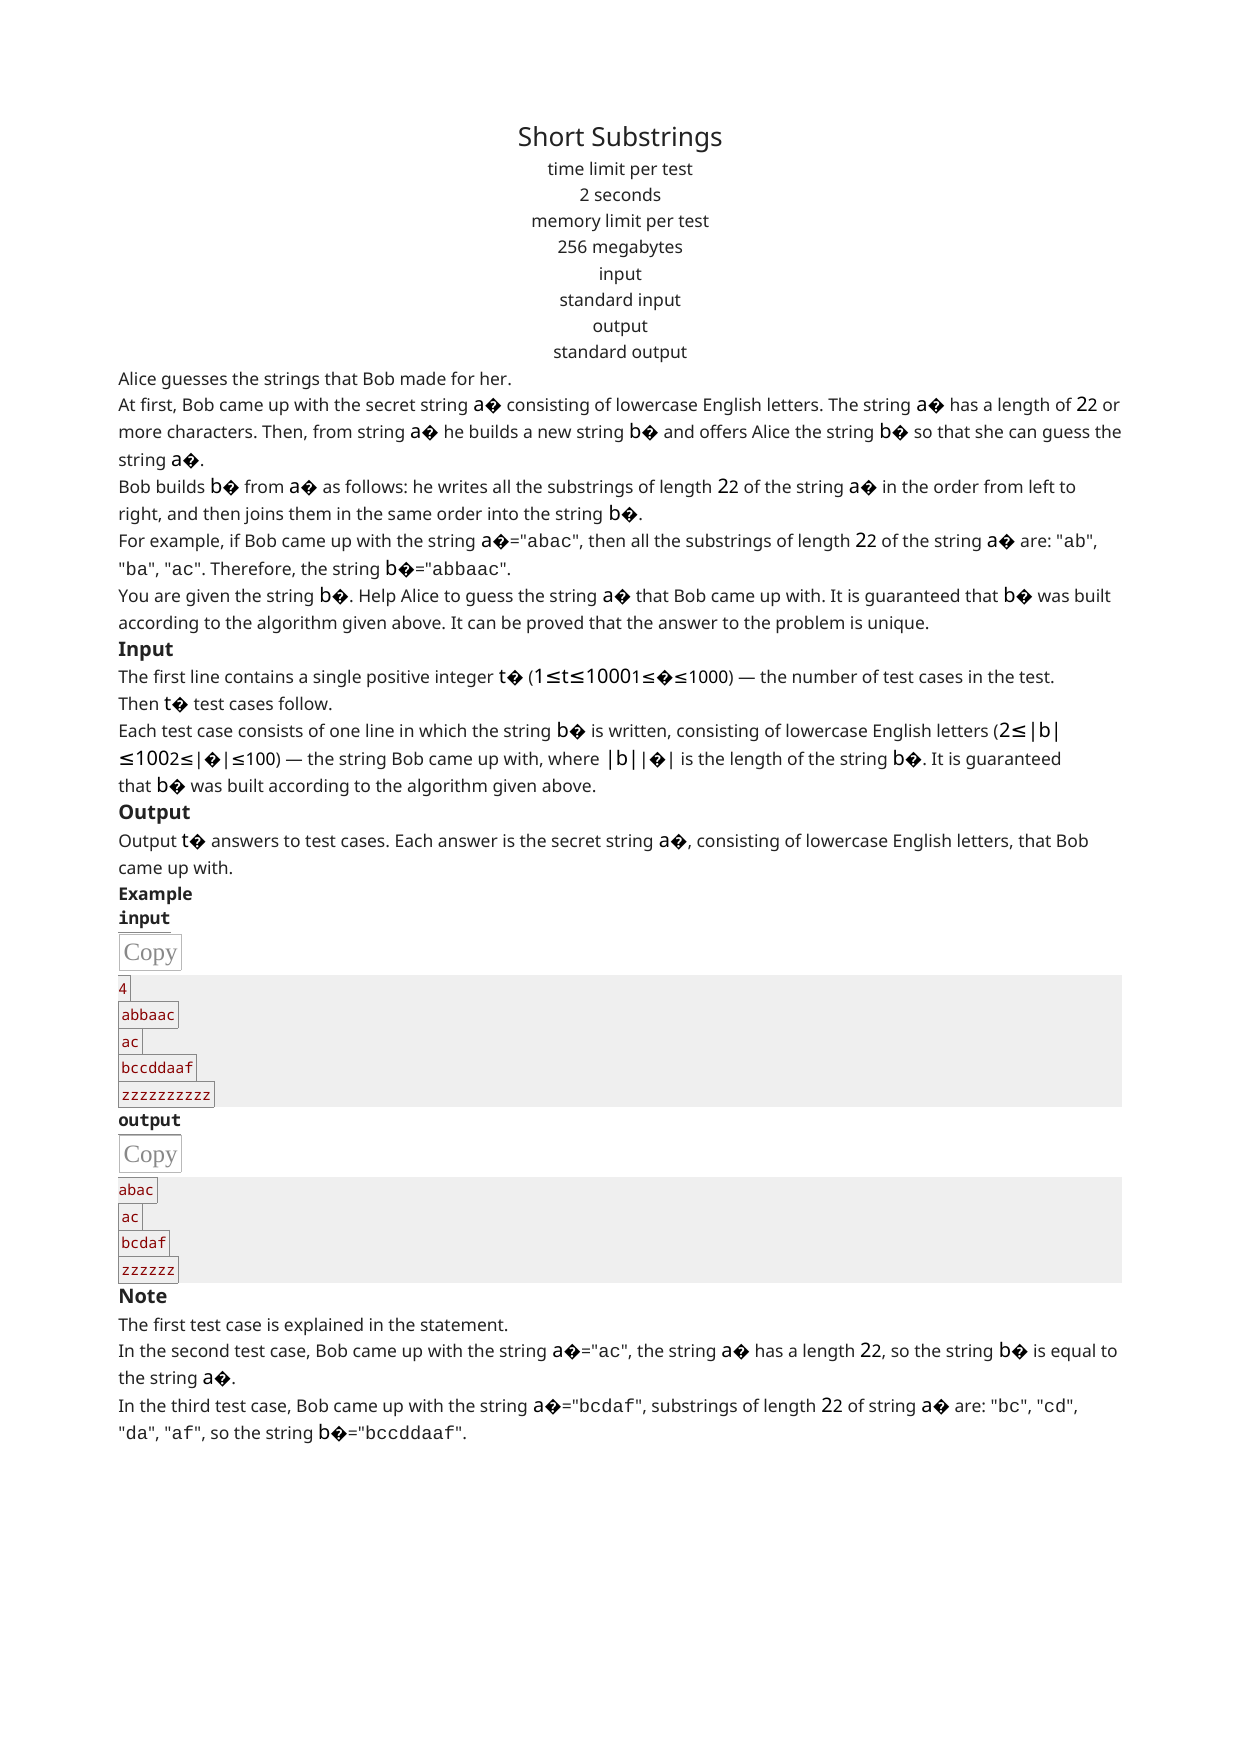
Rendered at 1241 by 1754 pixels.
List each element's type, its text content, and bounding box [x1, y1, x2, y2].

text Note [118, 1283, 1122, 1310]
text In the third test case, Bob came up with the string a�="bcdaf", substrings of length 22 of string a� are: "bc", "cd", "da", "af", so the string b�="bccddaaf". [118, 1391, 1122, 1445]
text abbaac [119, 1002, 178, 1028]
text ac [119, 1029, 142, 1054]
text output [118, 1107, 1122, 1134]
text input [118, 259, 1122, 285]
text In the second test case, Bob came up with the string a�="ac", the string a� has a length 22, so the string b� is equal to the string a�. [118, 1336, 1122, 1391]
text output [118, 311, 1122, 338]
text ac [119, 1204, 142, 1230]
text zzzzzzzzzz [119, 1082, 214, 1107]
text [131, 975, 1122, 1001]
text 2 seconds [118, 180, 1122, 206]
text input [118, 906, 1122, 932]
text [197, 1054, 1122, 1081]
text Input [118, 635, 1122, 662]
text Alice guesses the strings that Bob made for her. [118, 364, 1122, 390]
text [170, 1230, 1122, 1256]
text [179, 1001, 1122, 1028]
text [143, 1203, 1122, 1230]
text Output t� answers to test cases. Each answer is the secret string a�, consisting of lowercase English letters, that Bob came up with. [118, 826, 1122, 879]
text memory limit per test [118, 206, 1122, 233]
text 4 [118, 976, 130, 1001]
text For example, if Bob came up with the string a�="abac", then all the substrings of length 22 of the string a� are: "ab", "ba", "ac". Therefore, the string b�="abbaac". [118, 527, 1122, 581]
text standard input [118, 285, 1122, 311]
text Copy [120, 935, 181, 970]
text time limit per test [118, 154, 1122, 180]
text Each test case consists of one line in which the string b� is written, consisting of lowercase English letters (2≤|b|≤1002≤|�|≤100) — the string Bob came up with, where |b||�| is the length of the string b�. It is guaranteed that b� was built according to the algorithm given above. [118, 717, 1122, 798]
text 256 megabytes [118, 233, 1122, 259]
text Output [118, 798, 1122, 826]
text [179, 1256, 1122, 1283]
text bcdaf [119, 1231, 169, 1256]
text You are given the string b�. Help Alice to guess the string a� that Bob came up with. It is guaranteed that b� was built according to the algorithm given above. It can be proved that the answer to the problem is unique. [118, 581, 1122, 635]
text The first line contains a single positive integer t� (1≤t≤10001≤�≤1000) — the number of test cases in the test. Then t� test cases follow. [118, 662, 1122, 717]
text zzzzzz [119, 1257, 178, 1283]
text [182, 934, 1121, 970]
text bccddaaf [119, 1055, 196, 1081]
text [182, 1135, 1121, 1172]
text Short Substrings [118, 118, 1122, 154]
text [215, 1081, 1122, 1107]
text Copy [120, 1136, 181, 1172]
text Bob builds b� from a� as follows: he writes all the substrings of length 22 of the string a� in the order from left to right, and then joins them in the same order into the string b�. [118, 472, 1122, 527]
text Example [118, 879, 1122, 906]
text At first, Bob came up with the secret string a� consisting of lowercase English letters. The string a� has a length of 22 or more characters. Then, from string a� he builds a new string b� and offers Alice the string b� so that she can guess the string a�. [118, 390, 1122, 472]
text [143, 1028, 1122, 1054]
text standard output [118, 338, 1122, 364]
text The first test case is explained in the statement. [118, 1310, 1122, 1336]
text abac [118, 1178, 157, 1203]
text [158, 1177, 1122, 1203]
